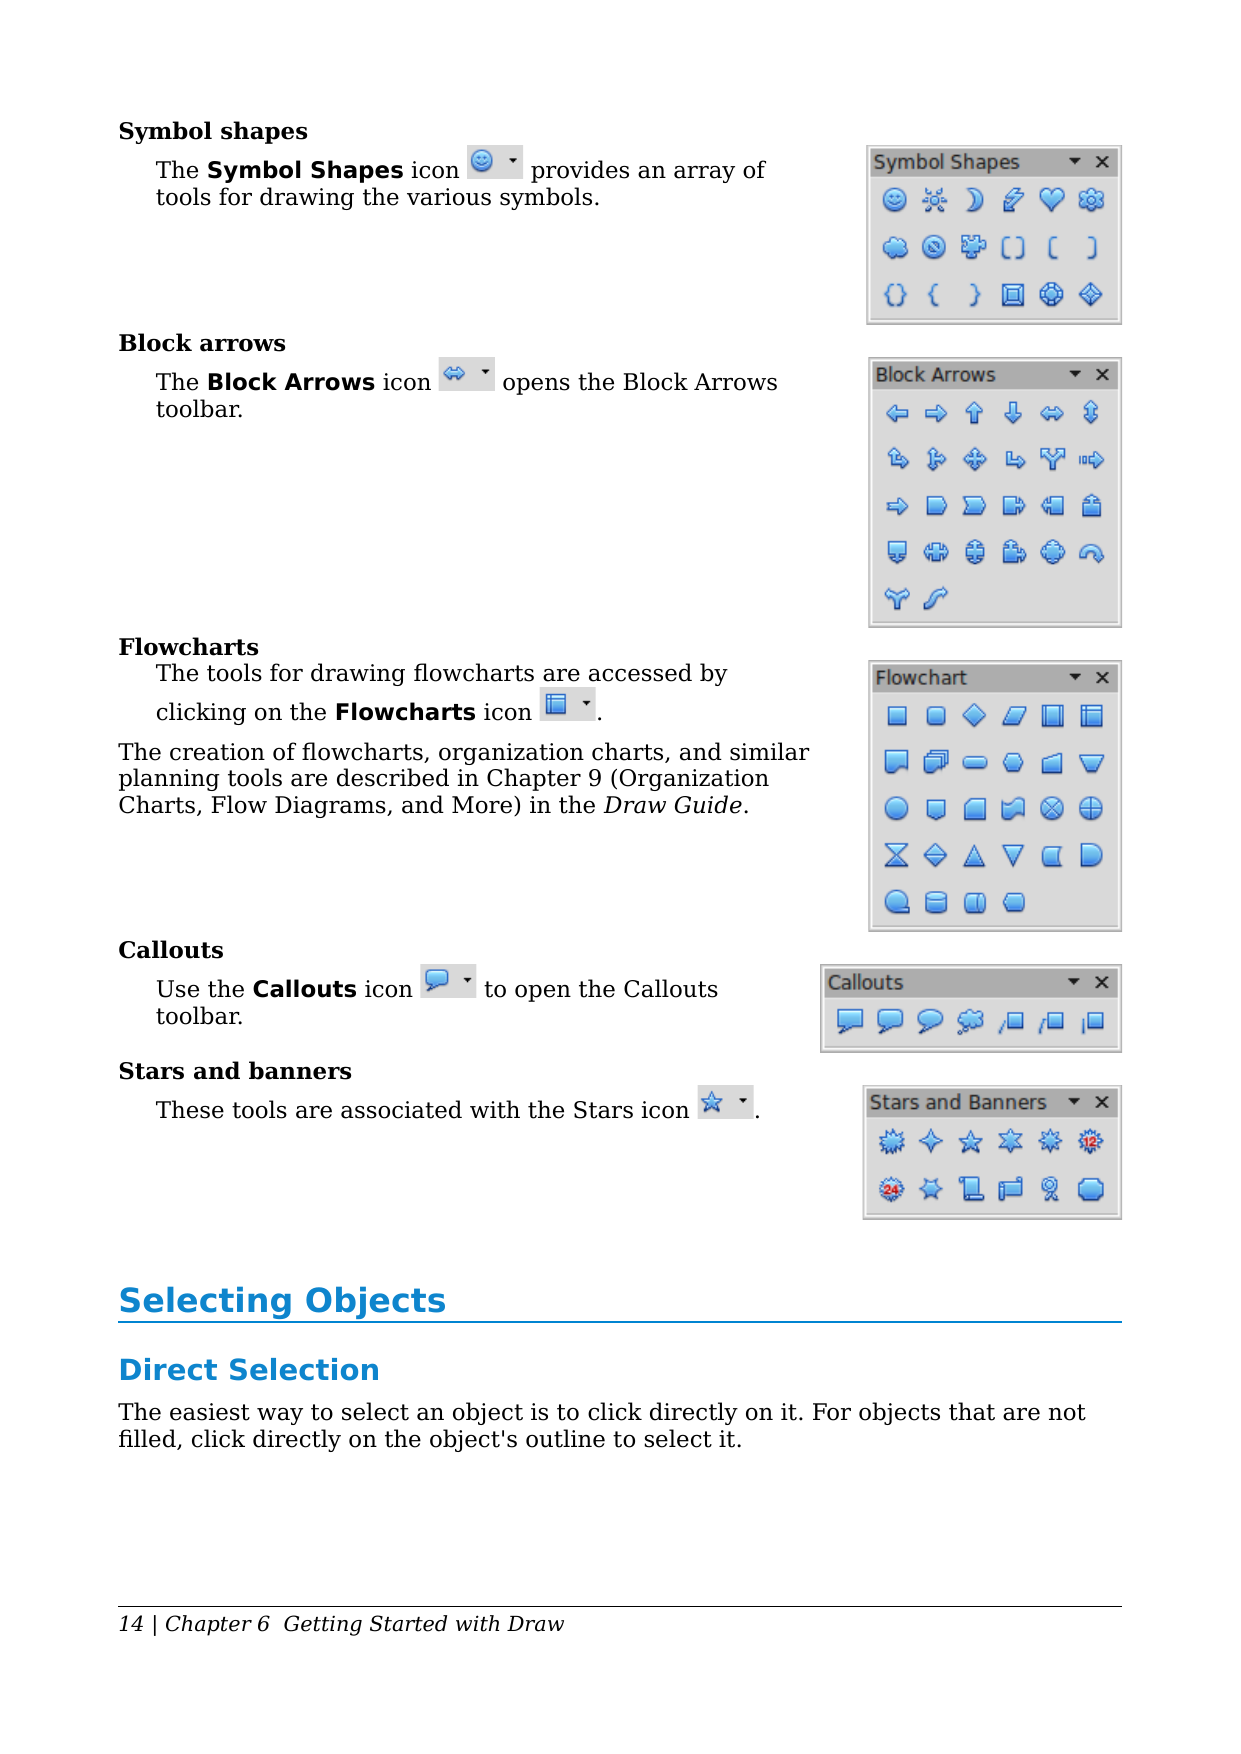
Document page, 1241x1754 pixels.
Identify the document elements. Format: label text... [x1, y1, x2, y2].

table_header [821, 357, 868, 628]
table_header Use the Callouts icon to open the Callouts toolbar. [118, 964, 764, 1052]
picture [868, 660, 1123, 932]
subtitle Direct Selection [118, 1353, 1122, 1387]
picture [438, 357, 495, 391]
table_header The tools for drawing flowcharts are accessed by clicking on the Flowcharts icon . The creation of flowcharts, organization charts, and similar planning tools are described in Chapter 9 (Organization Charts, Flow Diagrams, and More) in the Draw Guide. [118, 661, 823, 931]
picture [862, 1085, 1123, 1220]
table_header The Block Arrows icon opens the Block Arrows toolbar. [118, 357, 821, 628]
table_header [802, 145, 866, 324]
text Flowcharts [118, 634, 1122, 661]
table_header The Symbol Shapes icon provides an array of tools for drawing the various symbols. [118, 145, 802, 324]
picture [820, 964, 1123, 1053]
table_header [787, 1085, 1122, 1240]
picture [866, 145, 1123, 325]
picture [868, 357, 1123, 628]
text Block arrows [118, 330, 1122, 357]
text Stars and banners [118, 1058, 1122, 1085]
picture [697, 1085, 754, 1119]
picture [539, 687, 596, 721]
picture [467, 145, 524, 179]
picture [420, 964, 477, 998]
table_header These tools are associated with the Stars icon . [118, 1085, 787, 1240]
text Callouts [118, 937, 1122, 964]
subtitle Selecting Objects [118, 1282, 1122, 1321]
table_header [823, 661, 868, 931]
table_header [764, 964, 820, 1052]
text The easiest way to select an object is to click directly on it. For objects that are not filled, click directly on the object's outline to select it. [118, 1399, 1122, 1453]
text Symbol shapes [118, 118, 1122, 145]
